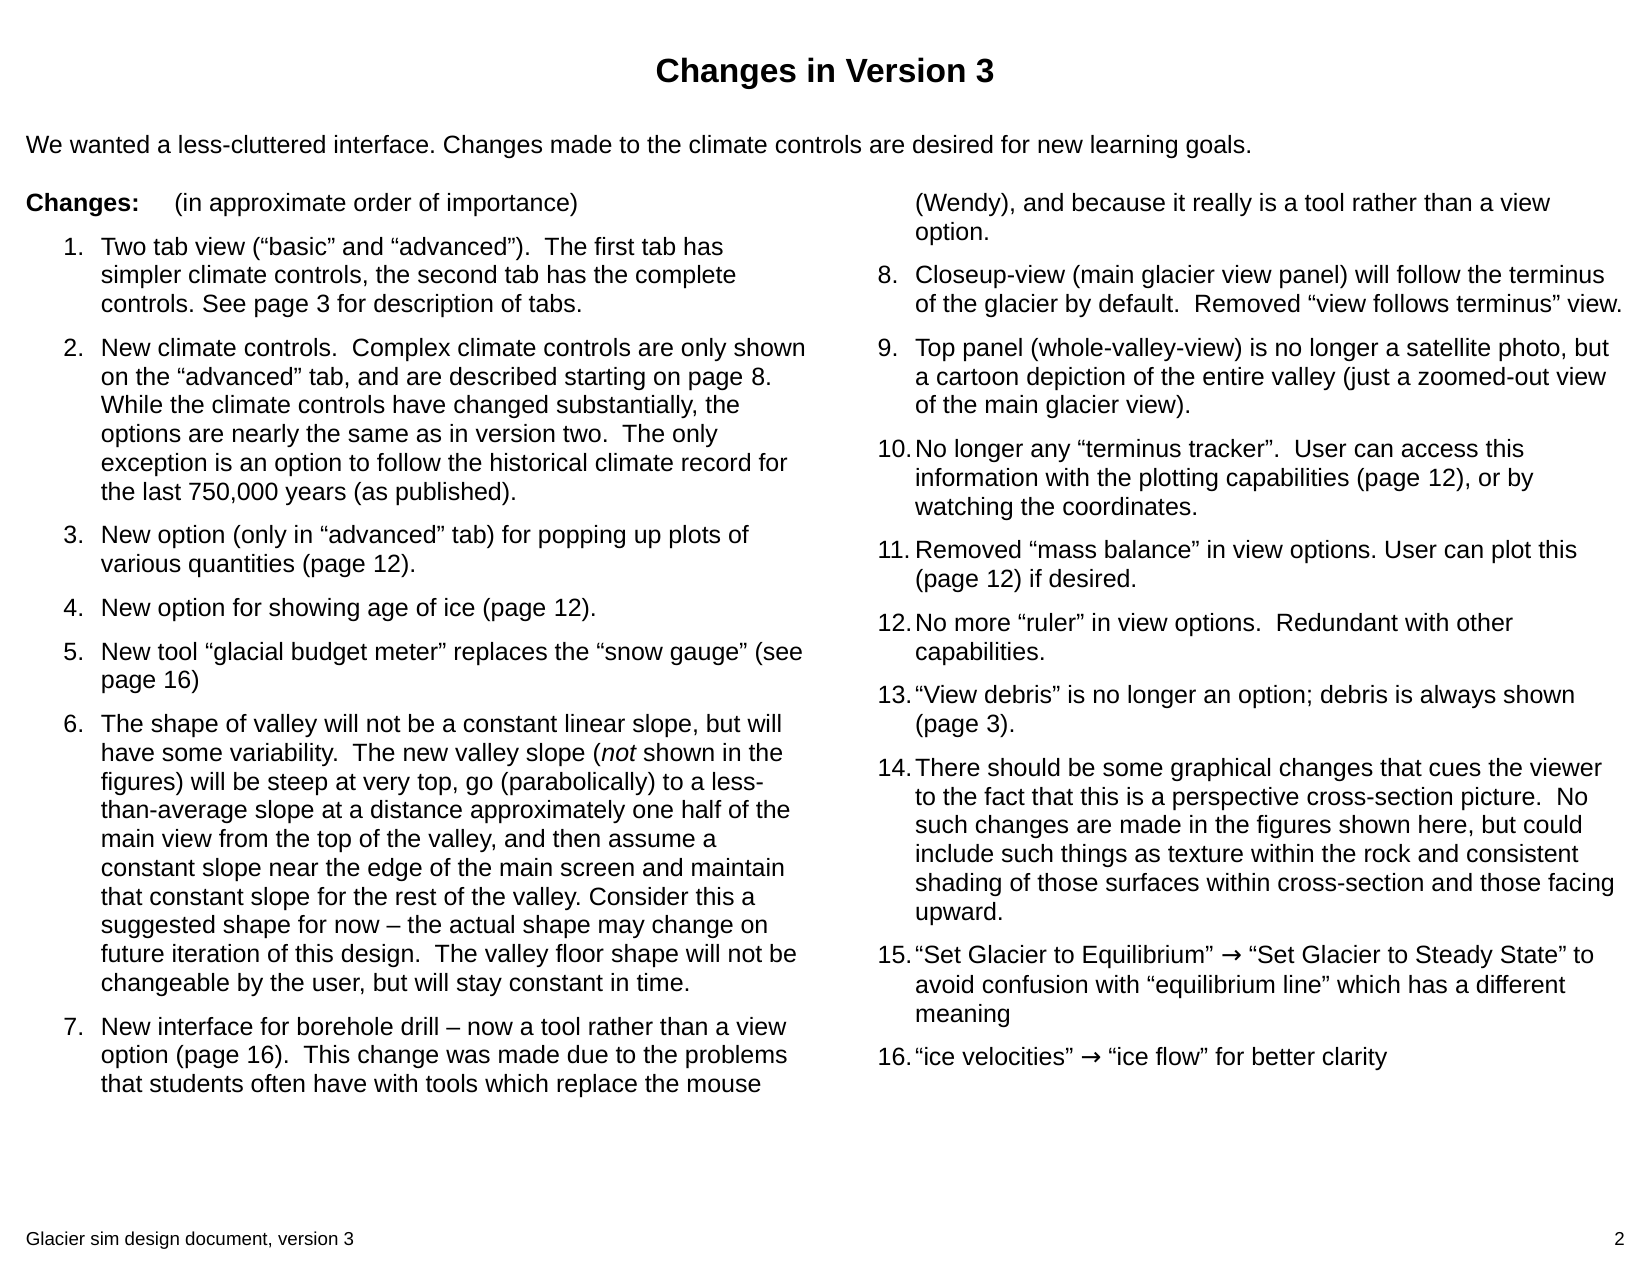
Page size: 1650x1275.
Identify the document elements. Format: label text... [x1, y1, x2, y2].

list New option for showing age of ice (page 12). [63, 593, 810, 622]
list New tool “glacial budget meter” replaces the “snow gauge” (see page 16) [63, 637, 810, 694]
text We wanted a less-cluttered interface. Changes made to the climate controls are desired for new learning goals. [26, 130, 1624, 159]
list (Wendy), and because it really is a tool rather than a view option. [877, 188, 1624, 245]
list Two tab view (“basic” and “advanced”). The first tab has simpler climate controls, the second tab has the complete controls. See page 3 for description of tabs. [63, 232, 810, 318]
list New climate controls. Complex climate controls are only shown on the “advanced” tab, and are described starting on page 8. While the climate controls have changed substantially, the options are nearly the same as in version two. The only exception is an option to follow the historical climate record for the last 750,000 years (as published). [63, 333, 810, 505]
list “Set Glacier to Equilibrium” → “Set Glacier to Steady State” to avoid confusion with “equilibrium line” which has a different meaning [877, 940, 1624, 1027]
list New interface for borehole drill – now a tool rather than a view option (page 16). This change was made due to the problems that students often have with tools which replace the mouse [63, 1012, 810, 1098]
list No more “ruler” in view options. Redundant with other capabilities. [877, 608, 1624, 665]
list The shape of valley will not be a constant linear slope, but will have some variability. The new valley slope (not shown in the figures) will be steep at very top, go (parabolically) to a less-than-average slope at a distance approximately one half of the main view from the top of the valley, and then assume a constant slope near the edge of the main screen and maintain that constant slope for the rest of the valley. Consider this a suggested shape for now – the actual shape may change on future iteration of this design. The valley floor shape will not be changeable by the user, but will stay constant in time. [63, 709, 810, 997]
subtitle Changes in Version 3 [26, 51, 1624, 89]
text Changes: (in approximate order of importance) [26, 188, 810, 217]
list Top panel (whole-valley-view) is no longer a satellite photo, but a cartoon depiction of the entire valley (just a zoomed-out view of the main glacier view). [877, 333, 1624, 419]
list There should be some graphical changes that cues the viewer to the fact that this is a perspective cross-section picture. No such changes are made in the figures shown here, but could include such things as texture within the rock and consistent shading of those surfaces within cross-section and those facing upward. [877, 753, 1624, 925]
list New option (only in “advanced” tab) for popping up plots of various quantities (page 12). [63, 520, 810, 578]
list “View debris” is no longer an option; debris is always shown (page 3). [877, 680, 1624, 738]
list “ice velocities” → “ice flow” for better clarity [877, 1042, 1624, 1072]
list Closeup-view (main glacier view panel) will follow the terminus of the glacier by default. Removed “view follows terminus” view. [877, 260, 1624, 318]
list No longer any “terminus tracker”. User can access this information with the plotting capabilities (page 12), or by watching the coordinates. [877, 434, 1624, 520]
list Removed “mass balance” in view options. User can plot this (page 12) if desired. [877, 535, 1624, 593]
